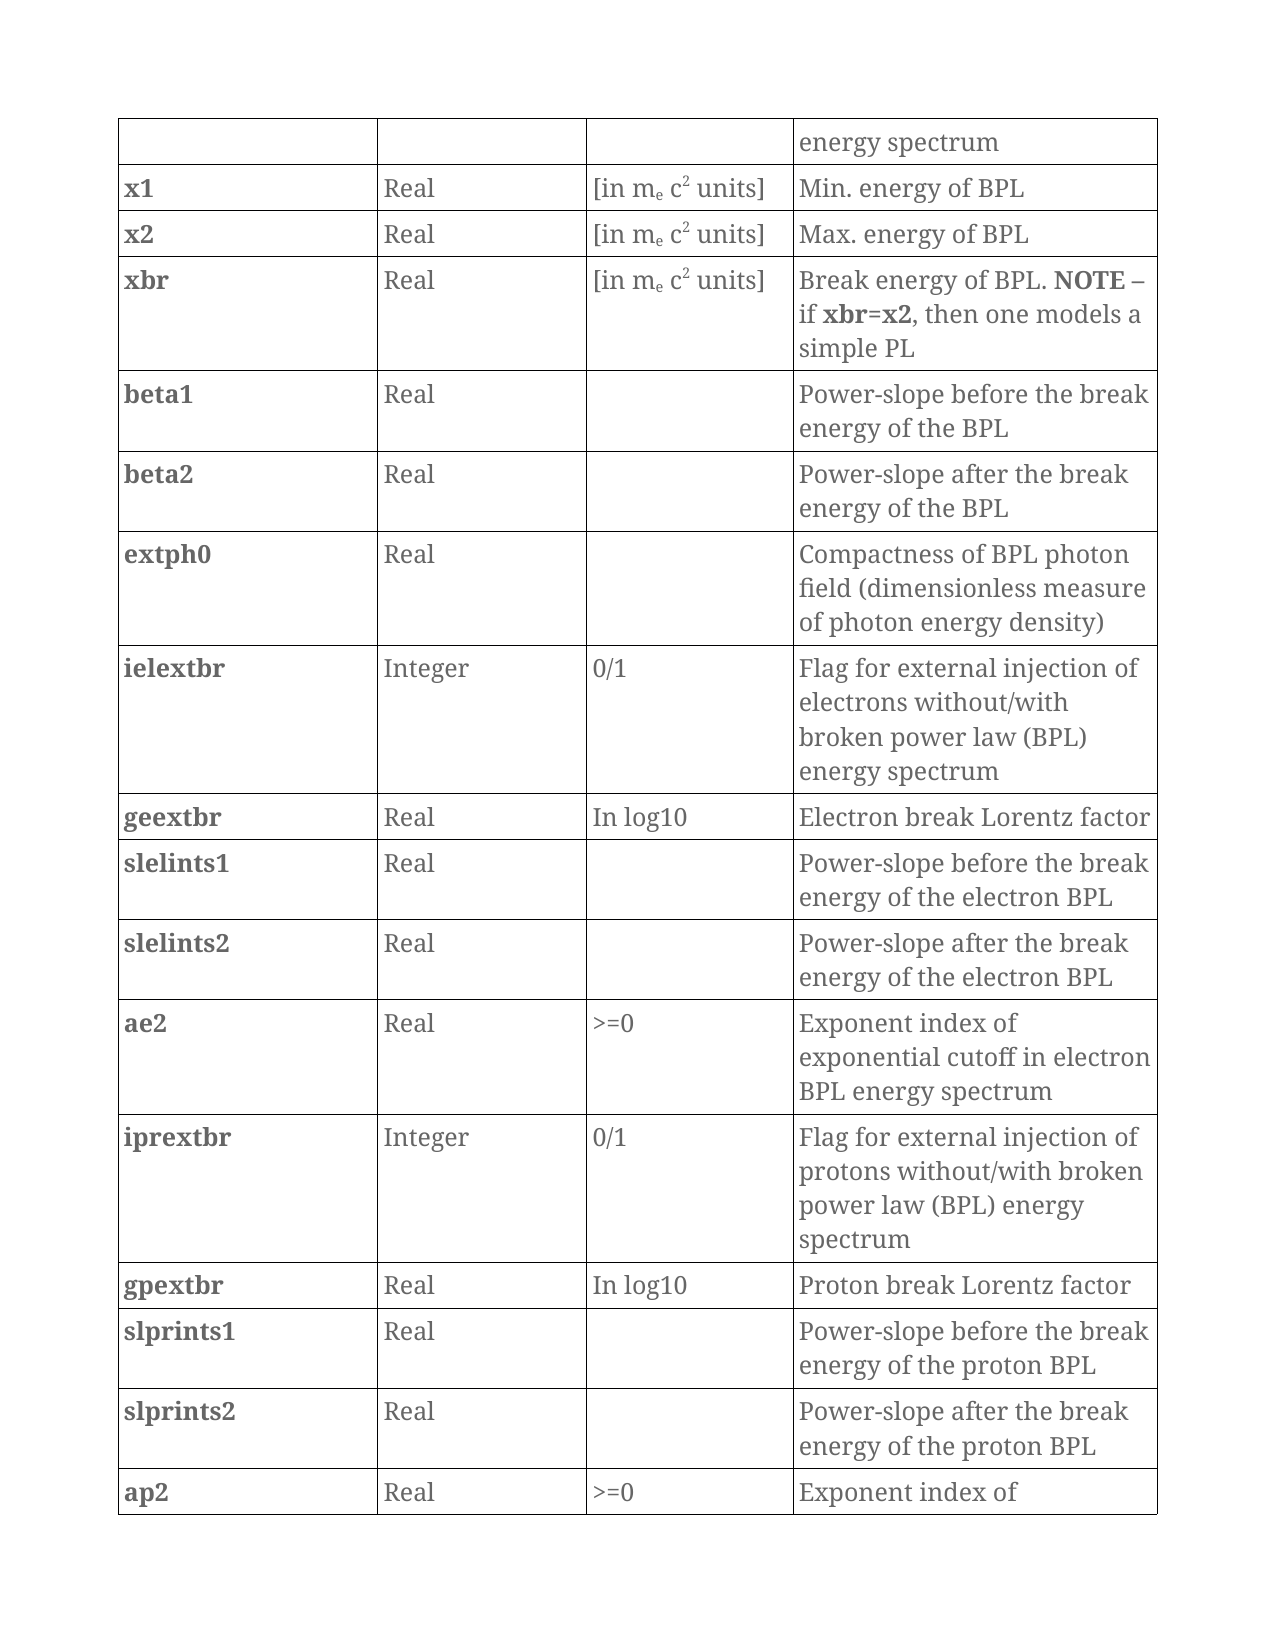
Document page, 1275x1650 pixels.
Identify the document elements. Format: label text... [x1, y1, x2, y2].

table_cell [in me c2 units] [587, 211, 793, 256]
table_cell [in me c2 units] [587, 165, 793, 210]
table_cell Break energy of BPL. NOTE – if xbr=x2, then one models a simple PL [794, 257, 1157, 370]
table_cell In log10 [587, 794, 793, 839]
table_cell [587, 532, 793, 645]
table_cell [in me c2 units] [587, 257, 793, 370]
table_cell Real [378, 257, 586, 370]
table_cell Min. energy of BPL [794, 165, 1157, 210]
table_cell [587, 920, 793, 999]
table_cell Real [378, 840, 586, 919]
table_cell Compactness of BPL photon field (dimensionless measure of photon energy density) [794, 532, 1157, 645]
table_cell ae2 [119, 1000, 377, 1113]
table_cell beta1 [119, 371, 377, 451]
table_cell [587, 452, 793, 531]
table_cell 0/1 [587, 646, 793, 793]
table_cell Real [378, 165, 586, 210]
table_cell extph0 [119, 532, 377, 645]
table_cell Flag for external injection of protons without/with broken power law (BPL) energy spectrum [794, 1115, 1157, 1262]
table_cell >=0 [587, 1469, 793, 1514]
table_cell Flag for external injection of electrons without/with broken power law (BPL) energy spectrum [794, 646, 1157, 793]
table_cell iprextbr [119, 1115, 377, 1262]
table_cell [119, 119, 377, 164]
table_cell [378, 119, 586, 164]
table_cell >=0 [587, 1000, 793, 1113]
table_cell [587, 840, 793, 919]
table_cell geextbr [119, 794, 377, 839]
table_cell slprints1 [119, 1309, 377, 1388]
table_cell Real [378, 1000, 586, 1113]
table_cell Real [378, 452, 586, 531]
table_cell Real [378, 794, 586, 839]
table_cell xbr [119, 257, 377, 370]
table_cell Exponent index of exponential cutoff in electron BPL energy spectrum [794, 1000, 1157, 1113]
table_cell ielextbr [119, 646, 377, 793]
table_cell Power-slope before the break energy of the electron BPL [794, 840, 1157, 919]
table_cell Integer [378, 1115, 586, 1262]
table_cell Real [378, 1309, 586, 1388]
table_cell Max. energy of BPL [794, 211, 1157, 256]
table_cell Integer [378, 646, 586, 793]
table_cell Real [378, 920, 586, 999]
table_cell Power-slope after the break energy of the electron BPL [794, 920, 1157, 999]
table_cell Real [378, 371, 586, 451]
table_cell ap2 [119, 1469, 377, 1514]
table_cell slelints1 [119, 840, 377, 919]
table_cell [587, 119, 793, 164]
table_cell x1 [119, 165, 377, 210]
table_cell x2 [119, 211, 377, 256]
table_cell 0/1 [587, 1115, 793, 1262]
table_cell Real [378, 1263, 586, 1308]
table_cell [587, 1309, 793, 1388]
table_cell [587, 371, 793, 451]
table_cell Real [378, 532, 586, 645]
table_cell Real [378, 1389, 586, 1468]
table_cell Real [378, 211, 586, 256]
table_cell slelints2 [119, 920, 377, 999]
table_cell energy spectrum [794, 119, 1157, 164]
table_cell Electron break Lorentz factor [794, 794, 1157, 839]
table_cell slprints2 [119, 1389, 377, 1468]
table_cell In log10 [587, 1263, 793, 1308]
table_cell [587, 1389, 793, 1468]
table_cell beta2 [119, 452, 377, 531]
table_cell Power-slope after the break energy of the BPL [794, 452, 1157, 531]
table_cell Power-slope after the break energy of the proton BPL [794, 1389, 1157, 1468]
table_cell Real [378, 1469, 586, 1514]
table_cell Exponent index of [794, 1469, 1157, 1514]
table_cell gpextbr [119, 1263, 377, 1308]
table_cell Power-slope before the break energy of the proton BPL [794, 1309, 1157, 1388]
table_cell Power-slope before the break energy of the BPL [794, 371, 1157, 451]
table_cell Proton break Lorentz factor [794, 1263, 1157, 1308]
